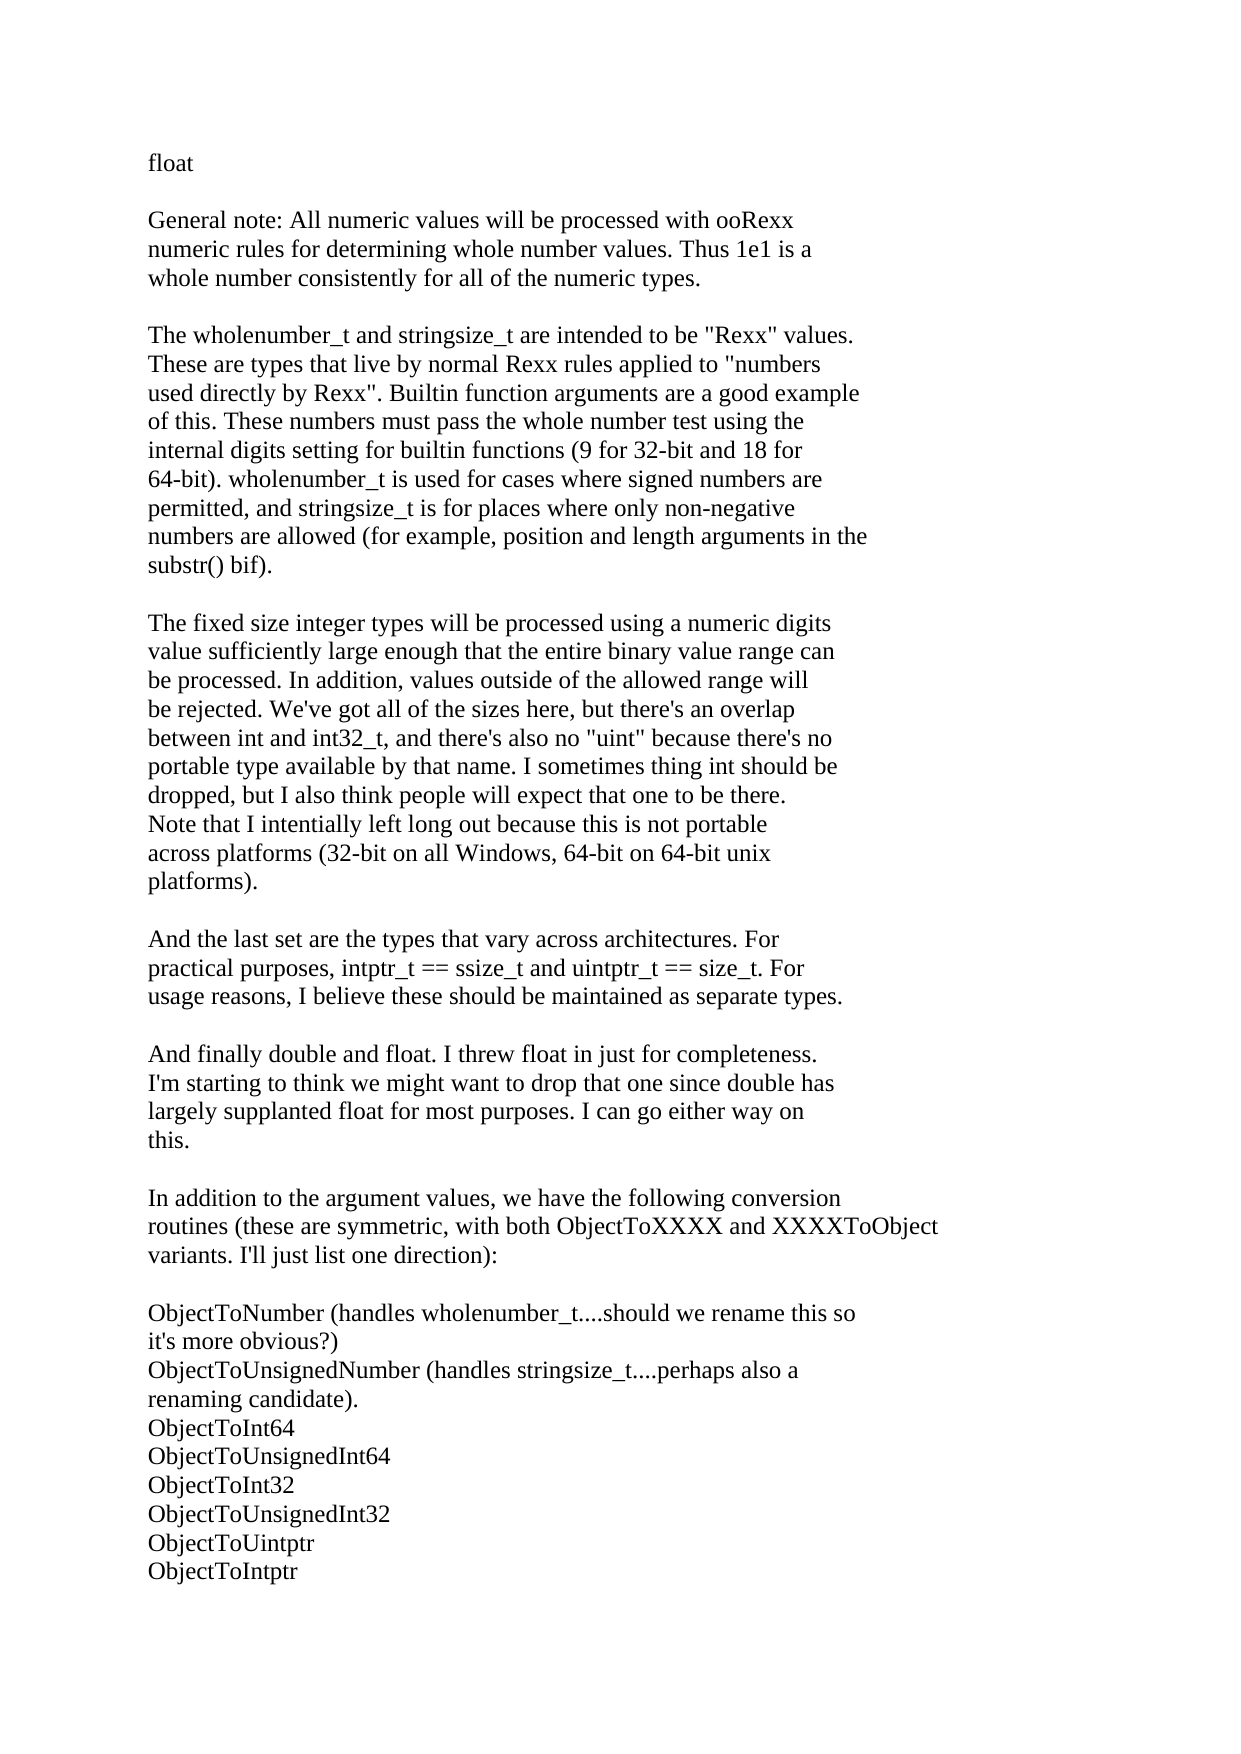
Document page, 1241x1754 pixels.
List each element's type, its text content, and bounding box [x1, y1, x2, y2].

text float General note: All numeric values will be processed with ooRexx numeric rules for determining whole number values. Thus 1e1 is a whole number consistently for all of the numeric types. The wholenumber_t and stringsize_t are intended to be "Rexx" values. These are types that live by normal Rexx rules applied to "numbers used directly by Rexx". Builtin function arguments are a good example of this. These numbers must pass the whole number test using the internal digits setting for builtin functions (9 for 32-bit and 18 for 64-bit). wholenumber_t is used for cases where signed numbers are permitted, and stringsize_t is for places where only non-negative numbers are allowed (for example, position and length arguments in the substr() bif). The fixed size integer types will be processed using a numeric digits value sufficiently large enough that the entire binary value range can be processed. In addition, values outside of the allowed range will be rejected. We've got all of the sizes here, but there's an overlap between int and int32_t, and there's also no "uint" because there's no portable type available by that name. I sometimes thing int should be dropped, but I also think people will expect that one to be there. Note that I intentially left long out because this is not portable across platforms (32-bit on all Windows, 64-bit on 64-bit unix platforms). And the last set are the types that vary across architectures. For practical purposes, intptr_t == ssize_t and uintptr_t == size_t. For usage reasons, I believe these should be maintained as separate types. And finally double and float. I threw float in just for completeness. I'm starting to think we might want to drop that one since double has largely supplanted float for most purposes. I can go either way on this. In addition to the argument values, we have the following conversion routines (these are symmetric, with both ObjectToXXXX and XXXXToObject variants. I'll just list one direction): ObjectToNumber (handles wholenumber_t....should we rename this so it's more obvious?) ObjectToUnsignedNumber (handles stringsize_t....perhaps also a renaming candidate). ObjectToInt64 ObjectToUnsignedInt64 ObjectToInt32 ObjectToUnsignedInt32 ObjectToUintptr ObjectToIntptr [148, 148, 1093, 1585]
